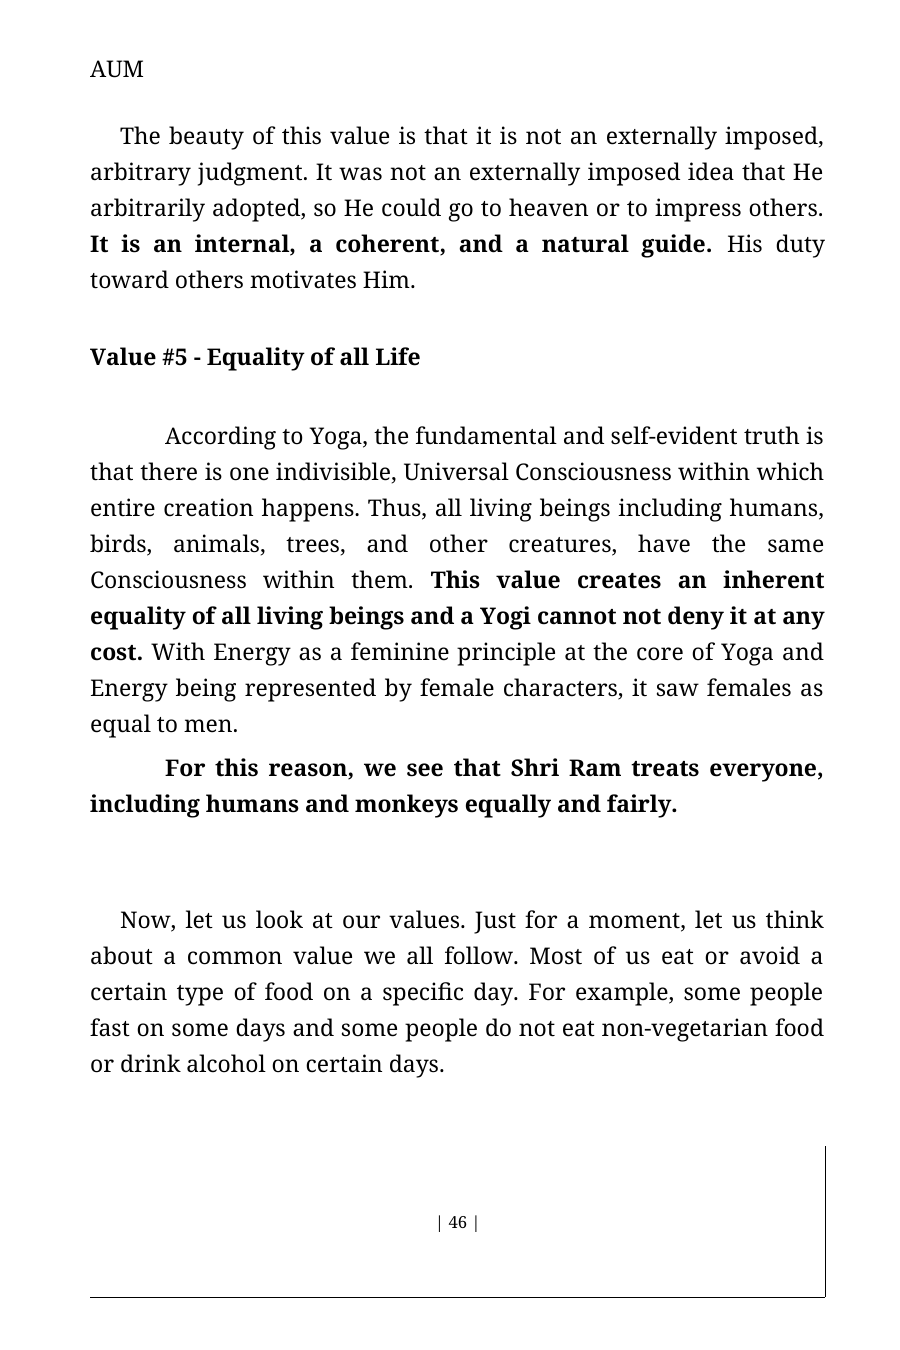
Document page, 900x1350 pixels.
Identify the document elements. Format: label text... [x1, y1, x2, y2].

text Value #5 - Equality of all Life [90, 341, 825, 372]
text For this reason, we see that Shri Ram treats everyone, including humans and monkeys equally and fairly. [90, 752, 825, 819]
text Now, let us look at our values. Just for a moment, let us think about a common value we all follow. Most of us eat or avoid a certain type of food on a specific day. For example, some people fast on some days and some people do not eat non-vegetarian food or drink alcohol on certain days. [90, 904, 825, 1079]
text The beauty of this value is that it is not an externally imposed, arbitrary judgment. It was not an externally imposed idea that He arbitrarily adopted, so He could go to heaven or to impress others. It is an internal, a coherent, and a natural guide. His duty toward others motivates Him. [90, 120, 825, 295]
text According to Yoga, the fundamental and self-evident truth is that there is one indivisible, Universal Consciousness within which entire creation happens. Thus, all living beings including humans, birds, animals, trees, and other creatures, have the same Consciousness within them. This value creates an inherent equality of all living beings and a Yogi cannot not deny it at any cost. With Energy as a feminine principle at the core of Yoga and Energy being represented by female characters, it saw females as equal to men. [90, 420, 825, 739]
